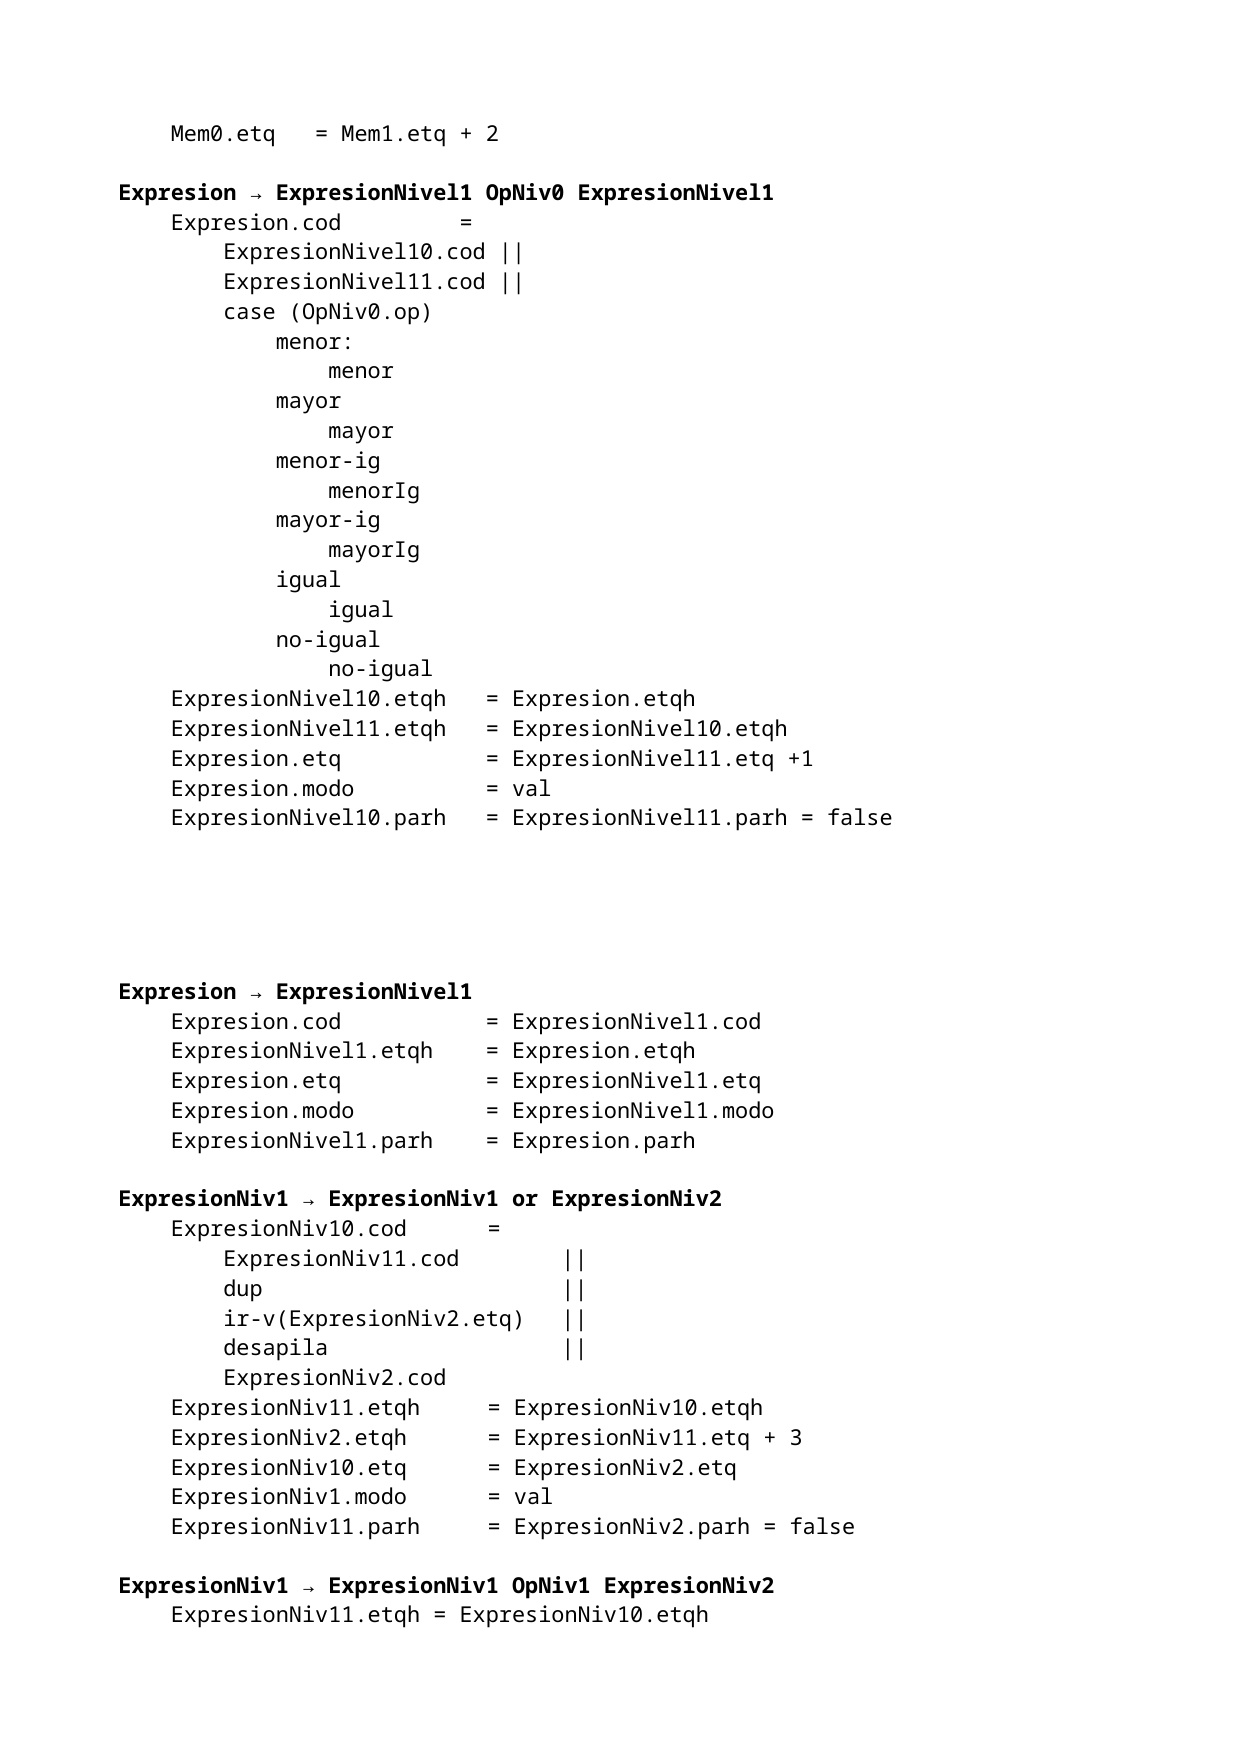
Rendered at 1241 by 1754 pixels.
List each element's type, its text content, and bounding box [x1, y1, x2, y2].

text mayor-ig [118, 504, 1122, 534]
text igual [118, 564, 1122, 594]
text Expresion.cod = [118, 206, 1122, 236]
text ExpresionNivel10.cod || [118, 236, 1122, 266]
text ExpresionNiv10.etq = ExpresionNiv2.etq [118, 1451, 1122, 1481]
text Expresion.etq = ExpresionNivel11.etq +1 [118, 743, 1122, 772]
text ExpresionNivel10.parh = ExpresionNivel11.parh = false [118, 802, 1122, 832]
text Expresion → ExpresionNivel1 OpNiv0 ExpresionNivel1 [118, 177, 1122, 206]
text ExpresionNivel1.etqh = Expresion.etqh [118, 1035, 1122, 1065]
text no-igual [118, 623, 1122, 653]
text ExpresionNiv10.cod = [118, 1213, 1122, 1243]
text Expresion.cod = ExpresionNivel1.cod [118, 1006, 1122, 1035]
text ExpresionNivel10.etqh = Expresion.etqh [118, 683, 1122, 713]
text ExpresionNiv11.etqh = ExpresionNiv10.etqh [118, 1392, 1122, 1422]
text menor [118, 355, 1122, 385]
text ExpresionNiv11.cod || [118, 1243, 1122, 1273]
text ExpresionNiv11.etqh = ExpresionNiv10.etqh [118, 1599, 1122, 1629]
text Expresion.modo = ExpresionNivel1.modo [118, 1095, 1122, 1125]
text menorIg [118, 474, 1122, 504]
text ExpresionNivel11.etqh = ExpresionNivel10.etqh [118, 713, 1122, 743]
text ExpresionNivel1.parh = Expresion.parh [118, 1125, 1122, 1154]
text Expresion.modo = val [118, 772, 1122, 802]
text ExpresionNiv1 → ExpresionNiv1 or ExpresionNiv2 [118, 1183, 1122, 1213]
text ExpresionNiv2.cod [118, 1362, 1122, 1392]
text ExpresionNiv1.modo = val [118, 1481, 1122, 1511]
text mayor [118, 385, 1122, 415]
text mayor [118, 415, 1122, 445]
text Expresion → ExpresionNivel1 [118, 976, 1122, 1006]
text no-igual [118, 653, 1122, 683]
text ExpresionNivel11.cod || [118, 266, 1122, 296]
text ExpresionNiv2.etqh = ExpresionNiv11.etq + 3 [118, 1422, 1122, 1451]
text Expresion.etq = ExpresionNivel1.etq [118, 1065, 1122, 1095]
text ExpresionNiv1 → ExpresionNiv1 OpNiv1 ExpresionNiv2 [118, 1569, 1122, 1599]
text ExpresionNiv11.parh = ExpresionNiv2.parh = false [118, 1511, 1122, 1541]
text desapila || [118, 1332, 1122, 1362]
text Mem0.etq = Mem1.etq + 2 [118, 118, 1122, 148]
text menor-ig [118, 445, 1122, 474]
text mayorIg [118, 534, 1122, 564]
text case (OpNiv0.op) [118, 296, 1122, 326]
text igual [118, 594, 1122, 623]
text menor: [118, 326, 1122, 355]
text ir-v(ExpresionNiv2.etq) || [118, 1302, 1122, 1332]
text dup || [118, 1273, 1122, 1302]
